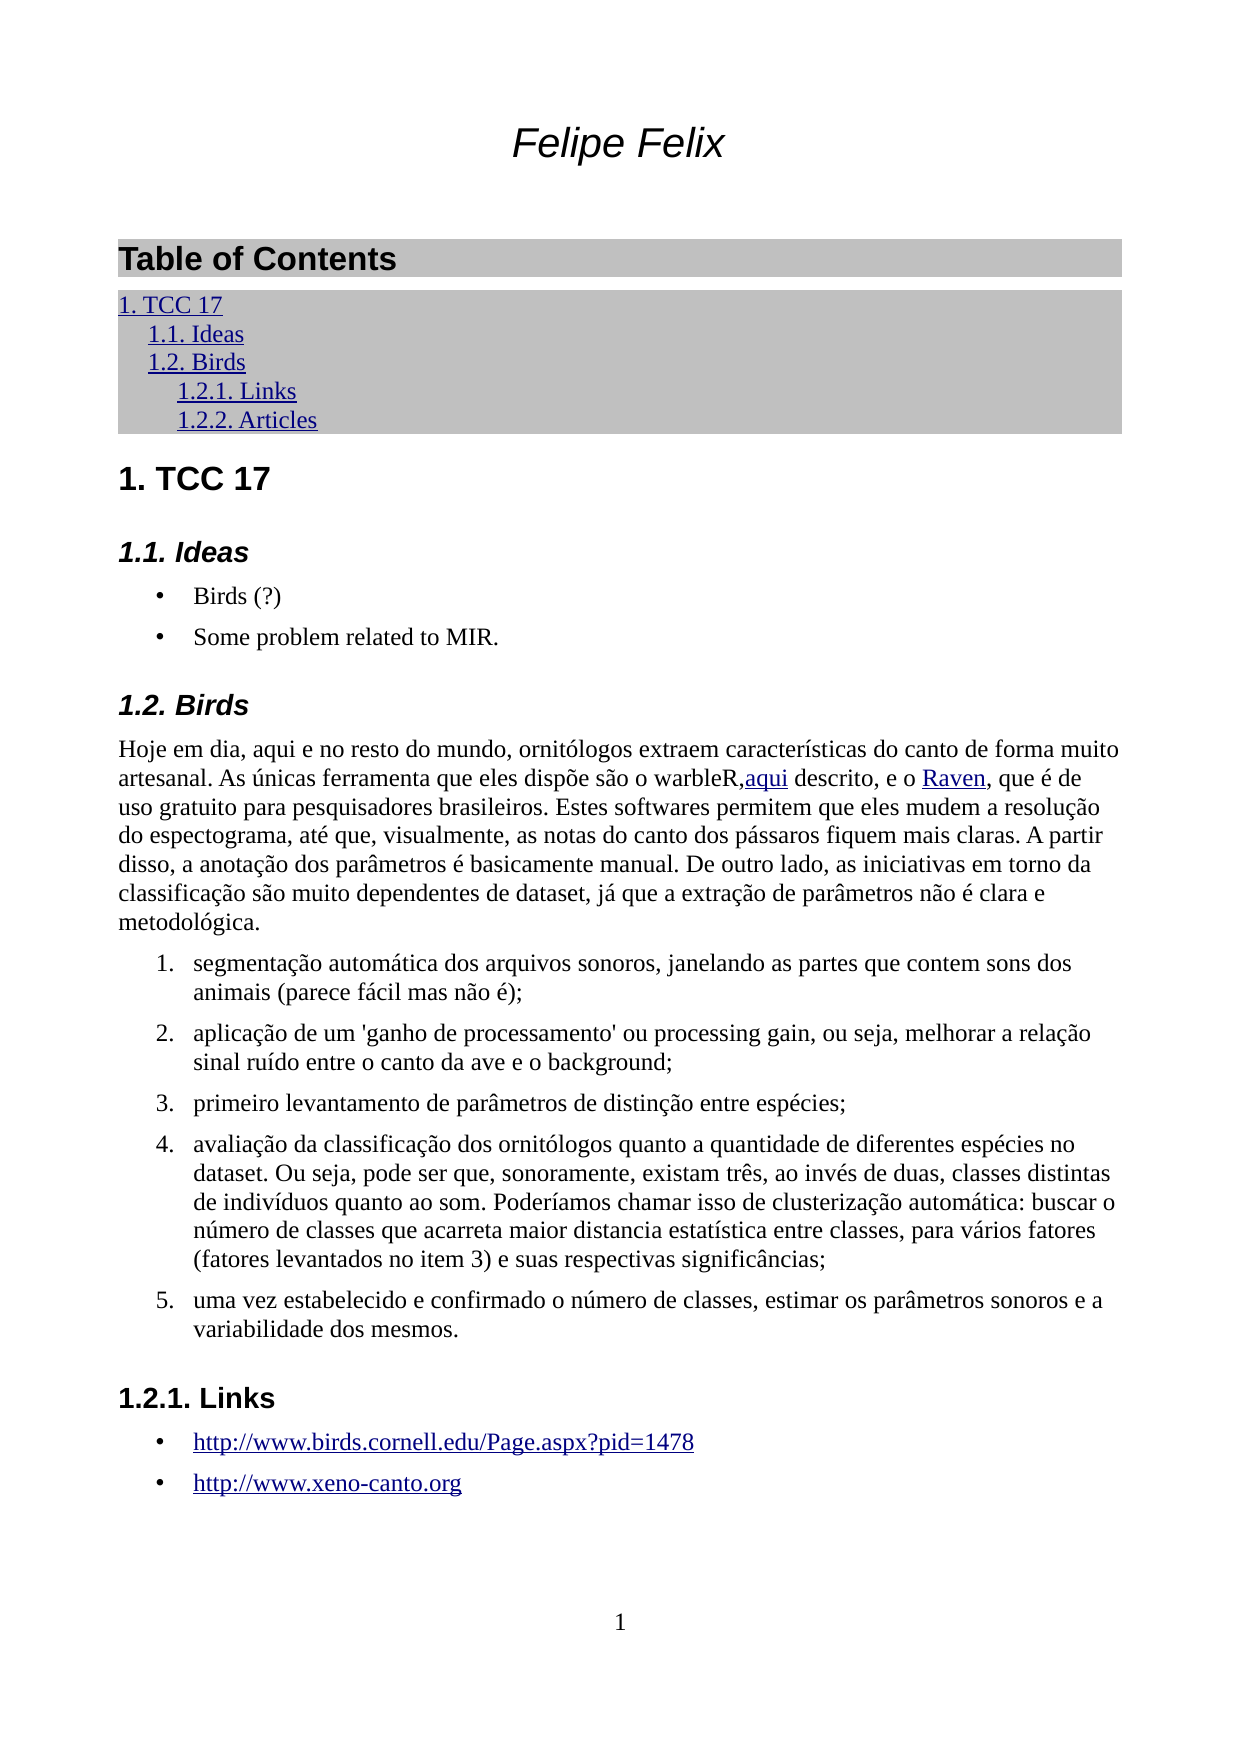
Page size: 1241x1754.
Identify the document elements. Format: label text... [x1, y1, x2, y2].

subtitle Birds [118, 688, 1122, 722]
list segmentação automática dos arquivos sonoros, janelando as partes que contem sons dos animais (parece fácil mas não é); [156, 948, 1122, 1006]
subtitle Ideas [118, 535, 1122, 568]
list http://www.birds.cornell.edu/Page.aspx?pid=1478 [156, 1427, 1122, 1455]
text 1.2.2. Articles [177, 405, 1122, 434]
text 1.2. Birds [148, 347, 1122, 376]
subtitle Links [118, 1381, 1122, 1414]
list Some problem related to MIR. [156, 622, 1122, 651]
text Hoje em dia, aqui e no resto do mundo, ornitólogos extraem características do canto de forma muito artesanal. As únicas ferramenta que eles dispõe são o warbleR,aqui descrito, e o Raven, que é de uso gratuito para pesquisadores brasileiros. Estes softwares permitem que eles mudem a resolução do espectograma, até que, visualmente, as notas do canto dos pássaros fiquem mais claras. A partir disso, a anotação dos parâmetros é basicamente manual. De outro lado, as iniciativas em torno da classificação são muito dependentes de dataset, já que a extração de parâmetros não é clara e metodológica. [118, 734, 1122, 936]
text 1. TCC 17 [118, 290, 1122, 319]
list uma vez estabelecido e confirmado o número de classes, estimar os parâmetros sonoros e a variabilidade dos mesmos. [156, 1286, 1122, 1343]
subtitle TCC 17 [118, 459, 1122, 497]
text 1.1. Ideas [148, 319, 1122, 347]
text 1.2.1. Links [177, 376, 1122, 405]
subtitle Felipe Felix [118, 118, 1122, 166]
list primeiro levantamento de parâmetros de distinção entre espécies; [156, 1088, 1122, 1117]
list avaliação da classificação dos ornitólogos quanto a quantidade de diferentes espécies no dataset. Ou seja, pode ser que, sonoramente, existam três, ao invés de duas, classes distintas de indivíduos quanto ao som. Poderíamos chamar isso de clusterização automática: buscar o número de classes que acarreta maior distancia estatística entre classes, para vários fatores (fatores levantados no item 3) e suas respectivas significâncias; [156, 1129, 1122, 1273]
list http://www.xeno-canto.org [156, 1468, 1122, 1497]
list Birds (?) [156, 581, 1122, 609]
subtitle Table of Contents [118, 239, 1122, 277]
list aplicação de um 'ganho de processamento' ou processing gain, ou seja, melhorar a relação sinal ruído entre o canto da ave e o background; [156, 1018, 1122, 1076]
